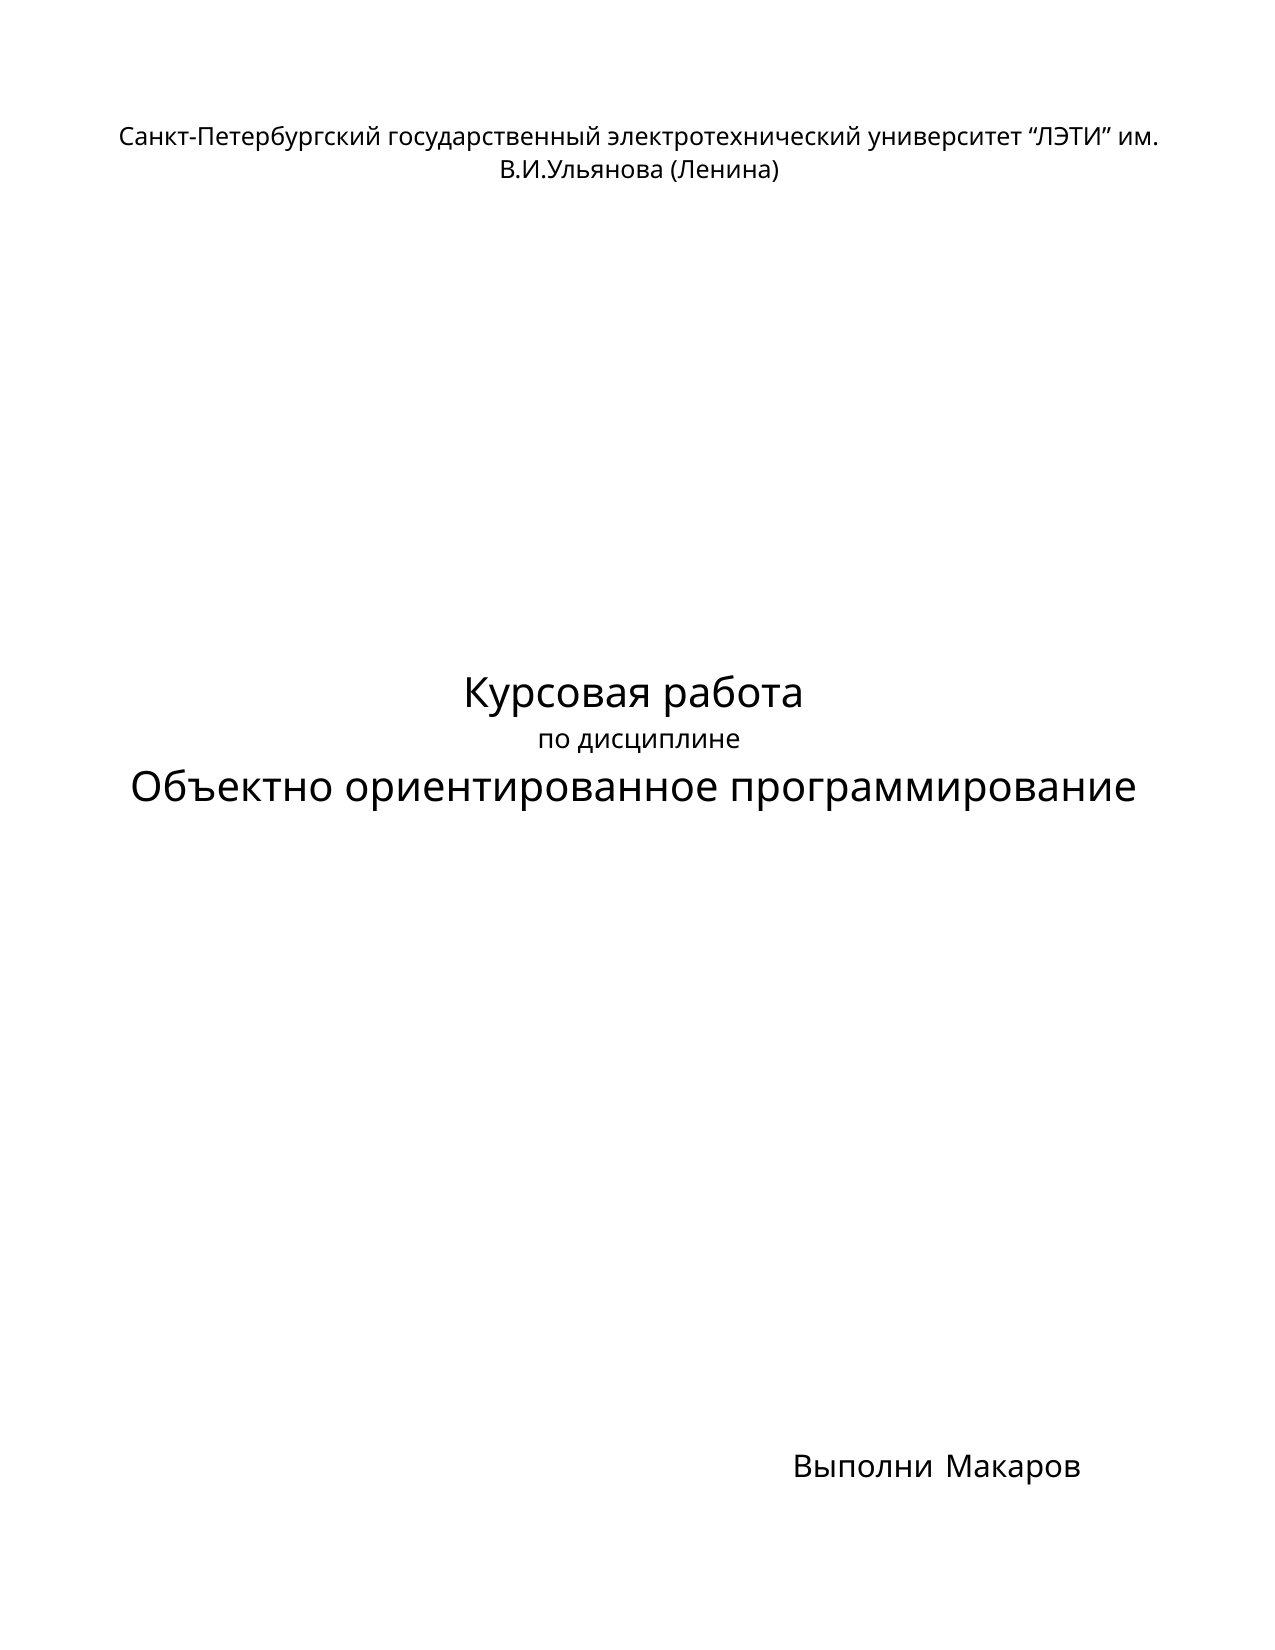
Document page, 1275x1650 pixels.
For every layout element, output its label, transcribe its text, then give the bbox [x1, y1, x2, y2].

text Объектно ориентированное программирование [76, 757, 1202, 813]
text Курсовая работа [76, 663, 1202, 720]
text Санкт-Петербургский государственный электротехнический университет “ЛЭТИ” им. В.И.Ульянова (Ленина) [76, 118, 1202, 186]
table_header Выполни [769, 1438, 939, 1492]
table_header Макаров [939, 1438, 1119, 1492]
text по дисциплине [76, 720, 1202, 757]
